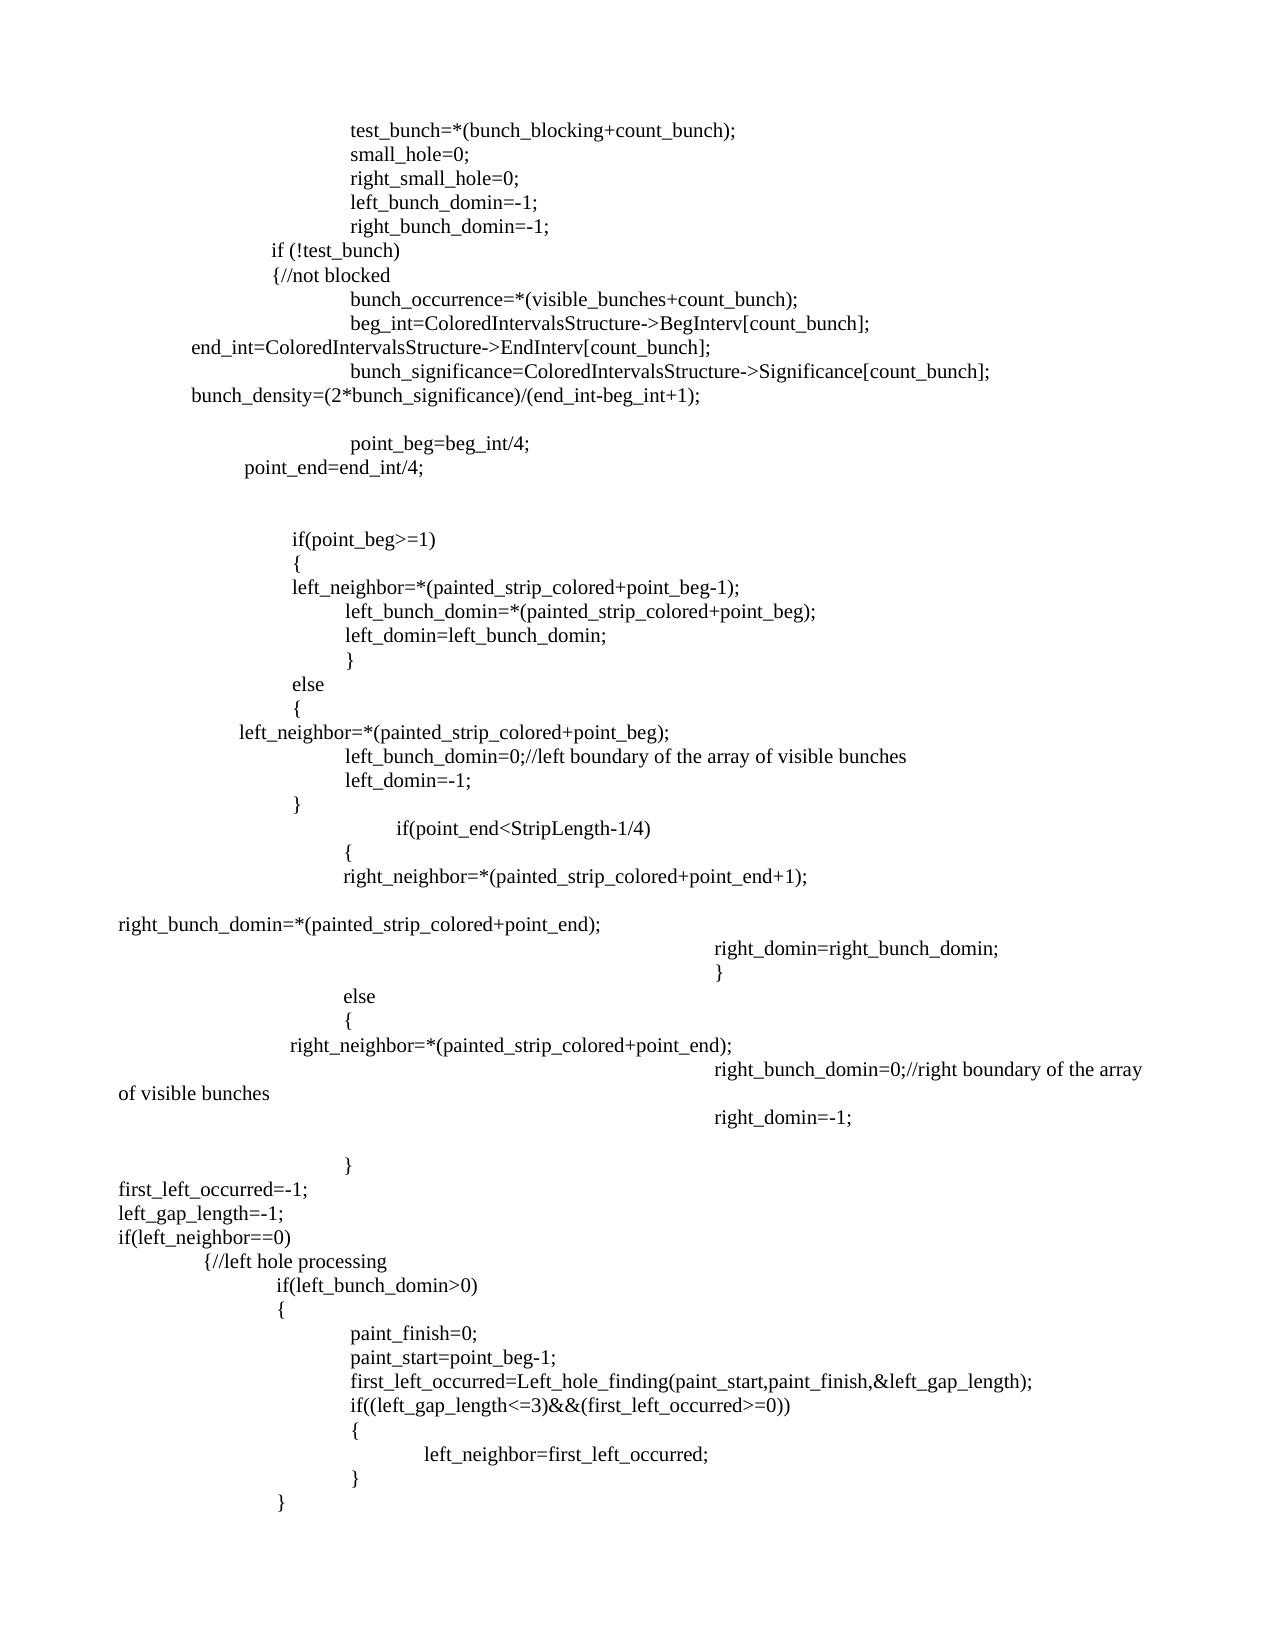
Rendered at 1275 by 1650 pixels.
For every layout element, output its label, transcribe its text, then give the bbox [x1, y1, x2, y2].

text } [118, 1466, 1157, 1490]
text small_hole=0; [118, 142, 1157, 166]
text left_neighbor=*(painted_strip_colored+point_beg-1); [118, 575, 1157, 599]
text left_domin=left_bunch_domin; [118, 623, 1157, 647]
text first_left_occurred=-1; [118, 1177, 1157, 1201]
text { [118, 696, 1157, 720]
text right_neighbor=*(painted_strip_colored+point_end); [118, 1032, 1157, 1057]
text if(left_bunch_domin>0) [118, 1273, 1157, 1297]
text } [118, 1490, 1157, 1514]
text right_neighbor=*(painted_strip_colored+point_end+1); [118, 864, 1157, 888]
text { [118, 840, 1157, 864]
text { [118, 1417, 1157, 1442]
text point_beg=beg_int/4; [118, 431, 1157, 455]
text right_small_hole=0; [118, 166, 1157, 190]
text {//left hole processing [118, 1249, 1157, 1273]
text right_bunch_domin=-1; [118, 214, 1157, 238]
text bunch_occurrence=*(visible_bunches+count_bunch); [118, 287, 1157, 311]
text {//not blocked [118, 262, 1157, 287]
text { [118, 551, 1157, 575]
text point_end=end_int/4; [118, 455, 1157, 479]
text if(point_end<StripLength-1/4) [118, 816, 1157, 840]
text left_gap_length=-1; [118, 1201, 1157, 1225]
text paint_start=point_beg-1; [118, 1345, 1157, 1369]
text beg_int=ColoredIntervalsStructure->BegInterv[count_bunch]; [118, 311, 1157, 335]
text left_bunch_domin=*(painted_strip_colored+point_beg); [118, 599, 1157, 623]
text else [118, 984, 1157, 1008]
text if (!test_bunch) [118, 238, 1157, 262]
text paint_finish=0; [118, 1321, 1157, 1345]
text left_domin=-1; [118, 768, 1157, 792]
text first_left_occurred=Left_hole_finding(paint_start,paint_finish,&left_gap_length); [118, 1369, 1157, 1393]
text end_int=ColoredIntervalsStructure->EndInterv[count_bunch]; [118, 335, 1157, 359]
text if((left_gap_length<=3)&&(first_left_occurred>=0)) [118, 1393, 1157, 1417]
text else [118, 672, 1157, 696]
text right_bunch_domin=0;//right boundary of the array of visible bunches [118, 1057, 1157, 1105]
text right_domin=right_bunch_domin; [118, 936, 1157, 960]
text right_bunch_domin=*(painted_strip_colored+point_end); [118, 888, 1157, 936]
text if(left_neighbor==0) [118, 1225, 1157, 1249]
text left_bunch_domin=0;//left boundary of the array of visible bunches [118, 744, 1157, 768]
text left_neighbor=*(painted_strip_colored+point_beg); [118, 720, 1157, 744]
text left_neighbor=first_left_occurred; [118, 1442, 1157, 1466]
text } [118, 960, 1157, 984]
text { [118, 1297, 1157, 1321]
text } [118, 792, 1157, 816]
text bunch_significance=ColoredIntervalsStructure->Significance[count_bunch]; [118, 359, 1157, 383]
text bunch_density=(2*bunch_significance)/(end_int-beg_int+1); [118, 383, 1157, 407]
text test_bunch=*(bunch_blocking+count_bunch); [118, 118, 1157, 142]
text } [118, 1153, 1157, 1177]
text if(point_beg>=1) [118, 527, 1157, 551]
text left_bunch_domin=-1; [118, 190, 1157, 214]
text right_domin=-1; [118, 1105, 1157, 1129]
text { [118, 1008, 1157, 1032]
text } [118, 647, 1157, 672]
